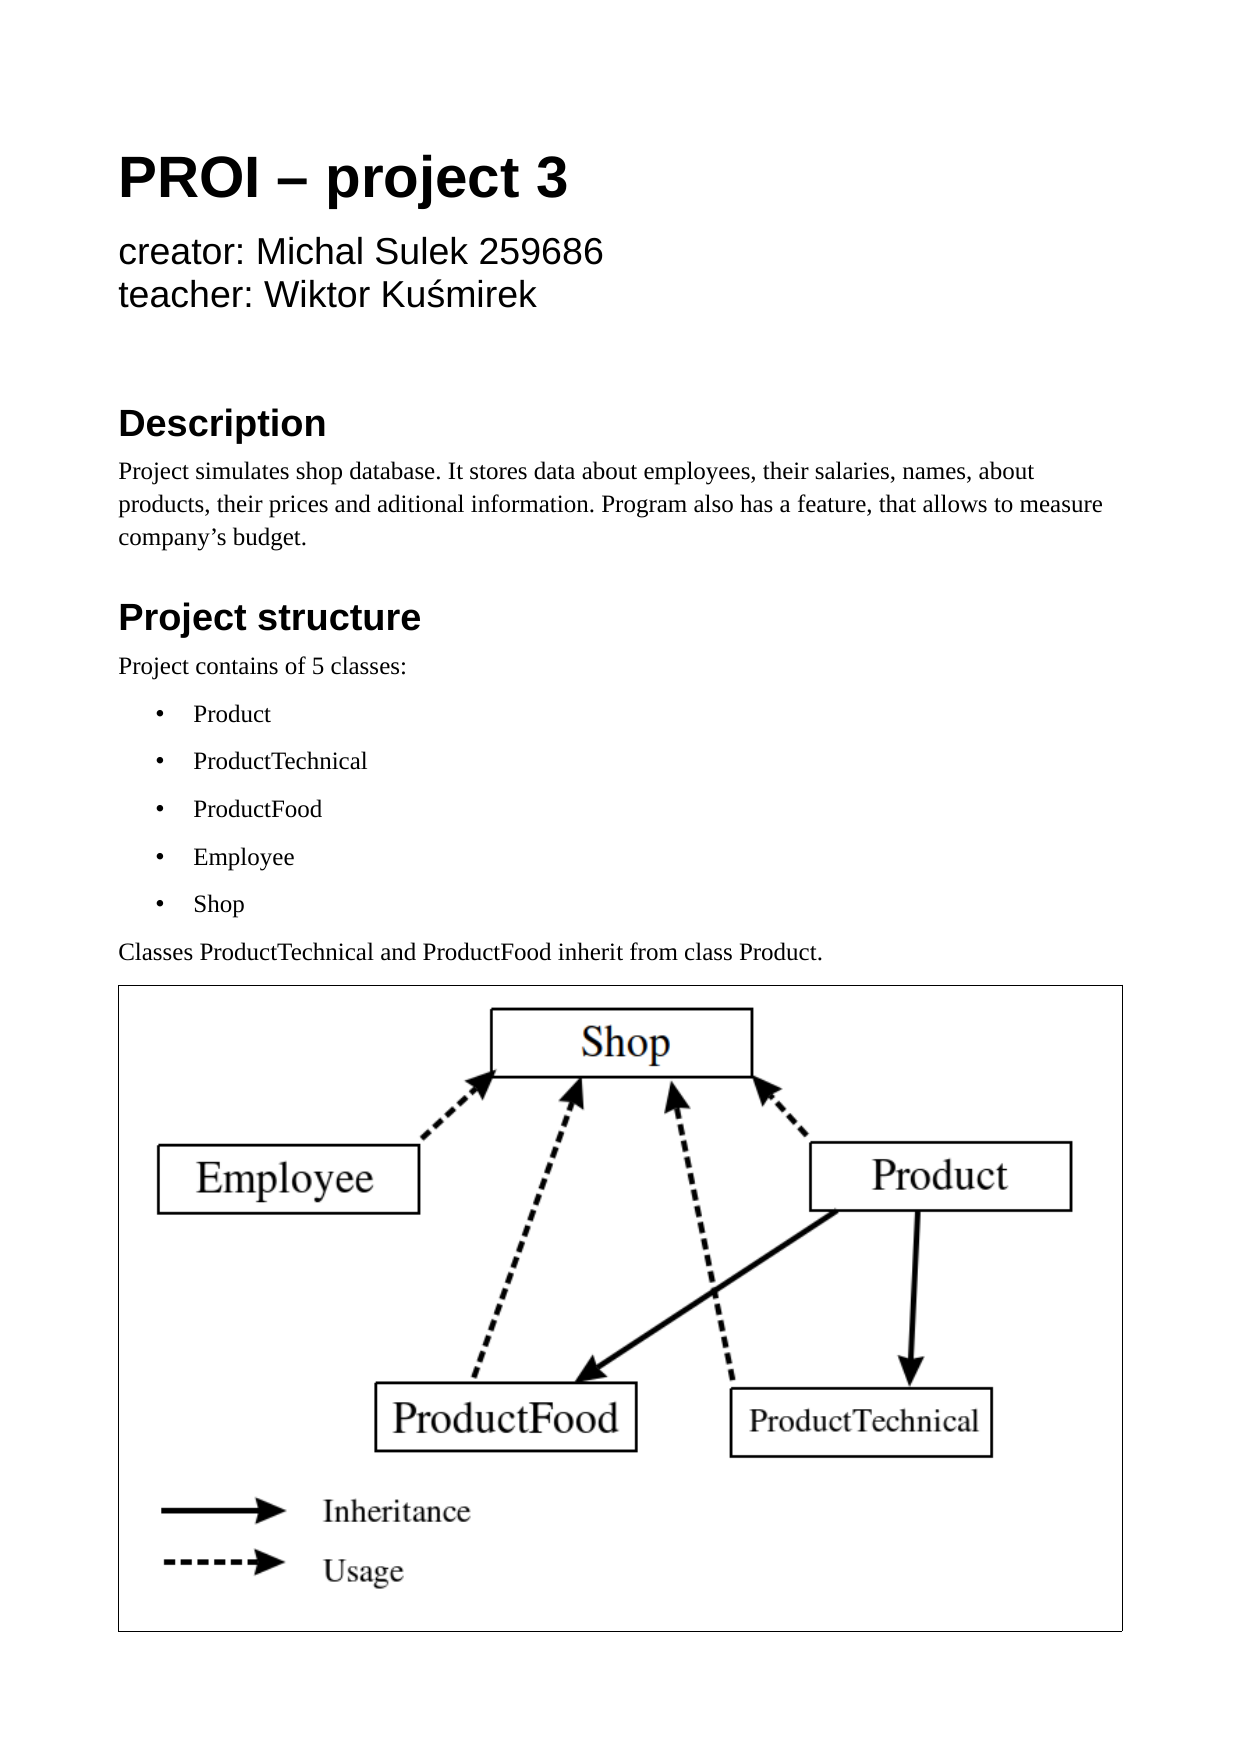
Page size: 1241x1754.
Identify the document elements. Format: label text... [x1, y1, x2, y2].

list Employee [156, 842, 1122, 870]
subtitle creator: Michal Sulek 259686 teacher: Wiktor Kuśmirek [118, 229, 1122, 315]
text Project contains of 5 classes: [118, 651, 1122, 680]
subtitle Description [118, 400, 1122, 444]
list Product [156, 699, 1122, 728]
list ProductTechnical [156, 746, 1122, 775]
title PROI – project 3 [118, 143, 1122, 210]
text Classes ProductTechnical and ProductFood inherit from class Product. [118, 937, 1122, 966]
list ProductFood [156, 794, 1122, 823]
subtitle Project structure [118, 595, 1122, 639]
list Shop [156, 889, 1122, 918]
text Project simulates shop database. It stores data about employees, their salaries, names, about products, their prices and aditional information. Program also has a feature, that allows to measure company’s budget. [118, 456, 1122, 551]
picture [121, 987, 1119, 1629]
